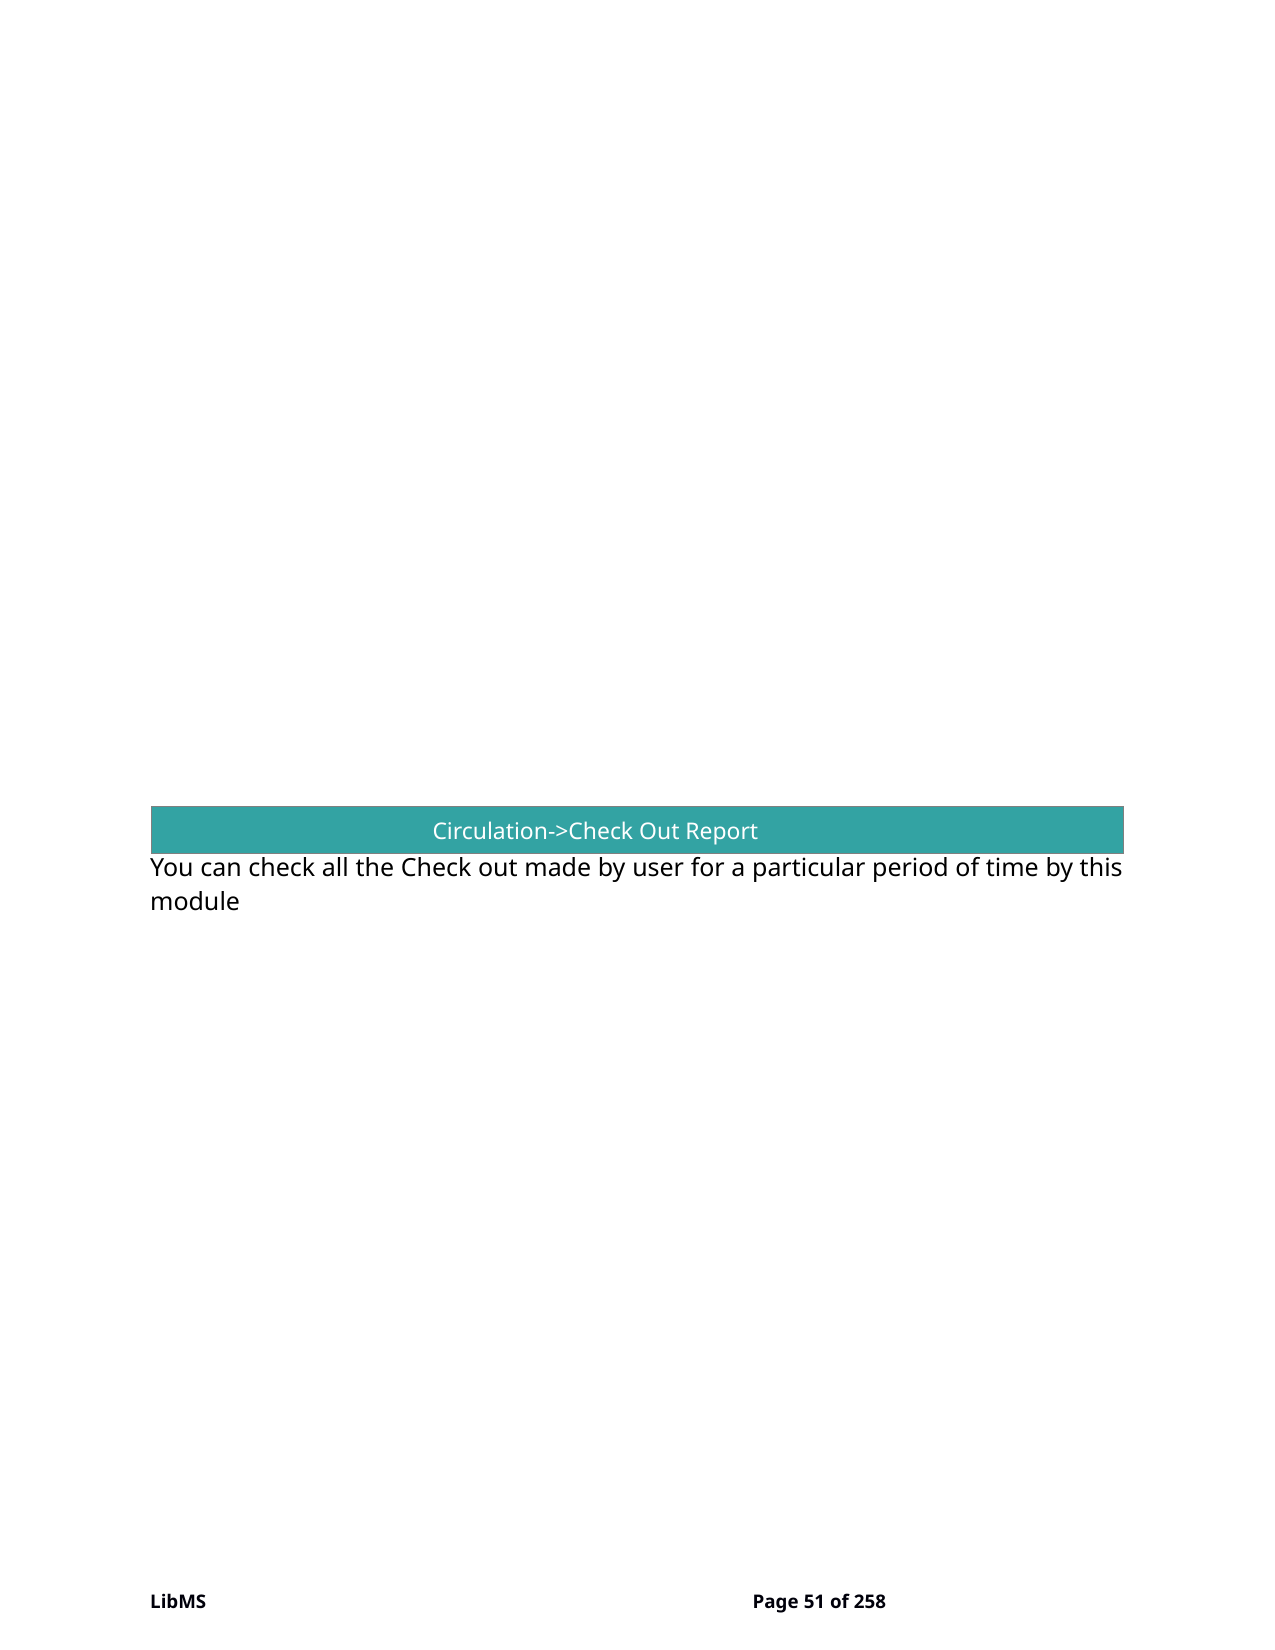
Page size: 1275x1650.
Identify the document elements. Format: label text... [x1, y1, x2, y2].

text You can check all the Check out made by user for a particular period of time by this module [150, 849, 1125, 917]
